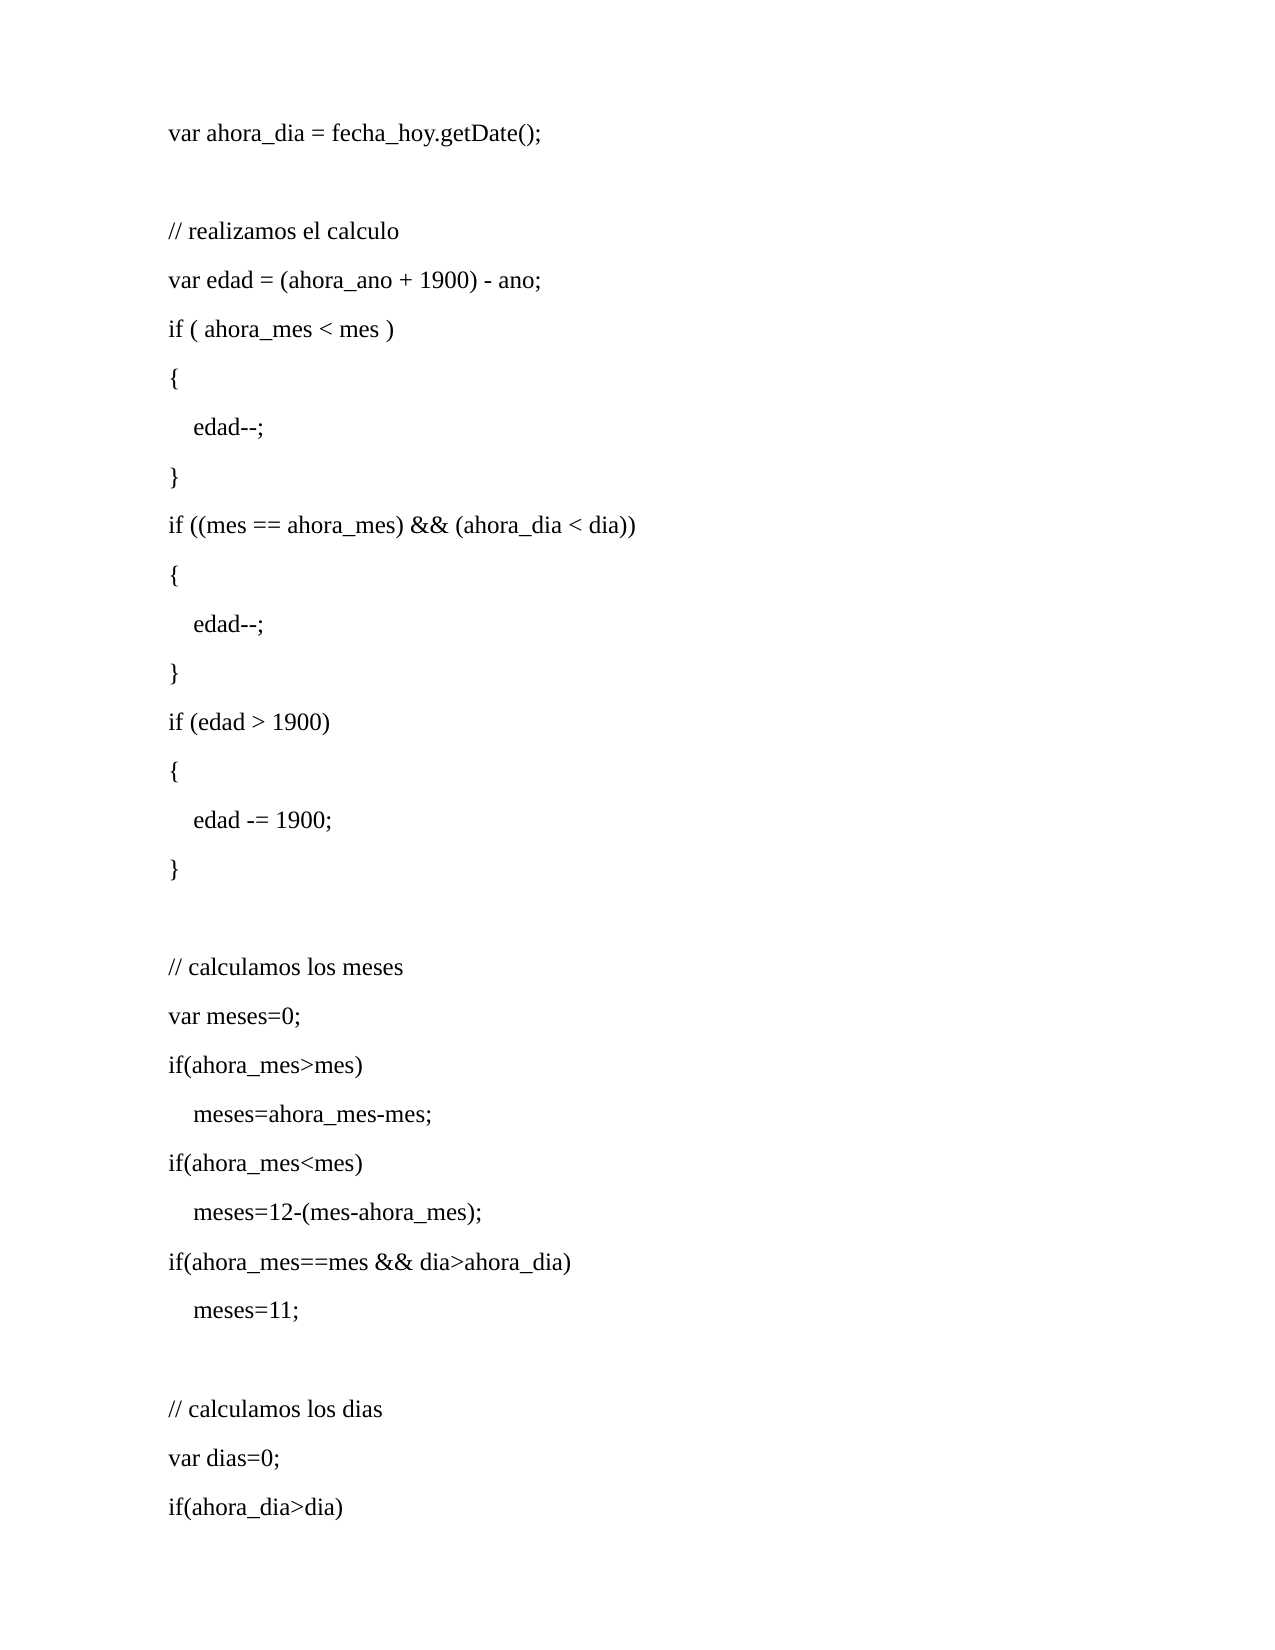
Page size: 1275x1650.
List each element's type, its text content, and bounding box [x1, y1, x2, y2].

text if(ahora_mes>mes) [118, 1050, 1157, 1079]
text meses=11; [118, 1296, 1157, 1324]
text // calculamos los dias [118, 1394, 1157, 1422]
text // calculamos los meses [118, 952, 1157, 981]
text edad--; [118, 609, 1157, 637]
text var meses=0; [118, 1001, 1157, 1030]
text if ((mes == ahora_mes) && (ahora_dia < dia)) [118, 511, 1157, 539]
text // realizamos el calculo [118, 216, 1157, 245]
text if(ahora_mes==mes && dia>ahora_dia) [118, 1247, 1157, 1275]
text meses=12-(mes-ahora_mes); [118, 1197, 1157, 1226]
text if(ahora_dia>dia) [118, 1492, 1157, 1521]
text { [118, 363, 1157, 392]
text } [118, 854, 1157, 883]
text var dias=0; [118, 1443, 1157, 1472]
text if (edad > 1900) [118, 707, 1157, 736]
text { [118, 756, 1157, 785]
text meses=ahora_mes-mes; [118, 1099, 1157, 1128]
text var ahora_dia = fecha_hoy.getDate(); [118, 118, 1157, 147]
text } [118, 462, 1157, 490]
text var edad = (ahora_ano + 1900) - ano; [118, 265, 1157, 294]
text { [118, 560, 1157, 588]
text edad -= 1900; [118, 805, 1157, 834]
text if(ahora_mes<mes) [118, 1148, 1157, 1177]
text } [118, 658, 1157, 687]
text edad--; [118, 412, 1157, 441]
text if ( ahora_mes < mes ) [118, 314, 1157, 343]
